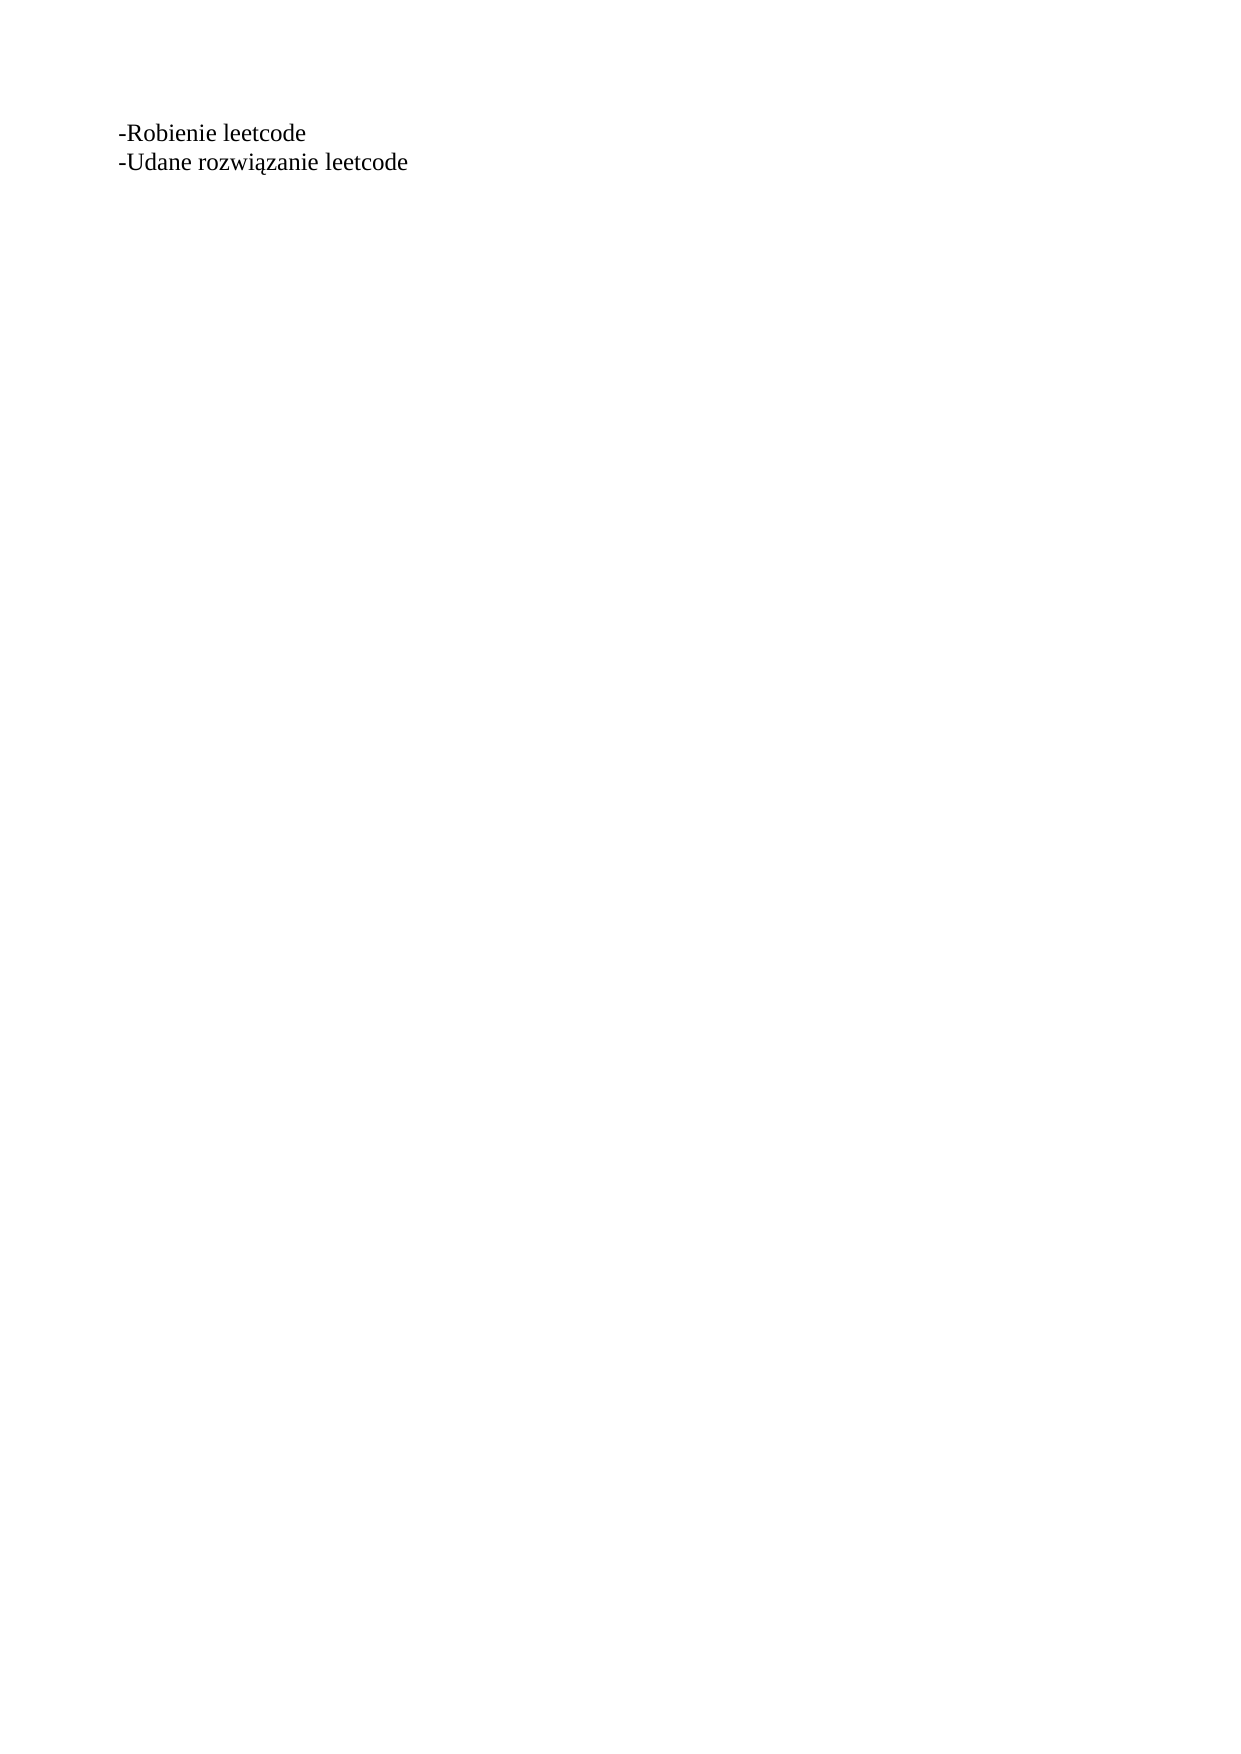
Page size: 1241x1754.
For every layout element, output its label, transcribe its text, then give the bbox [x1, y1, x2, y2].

text -Robienie leetcode [118, 118, 1122, 147]
text -Udane rozwiązanie leetcode [118, 147, 1122, 176]
